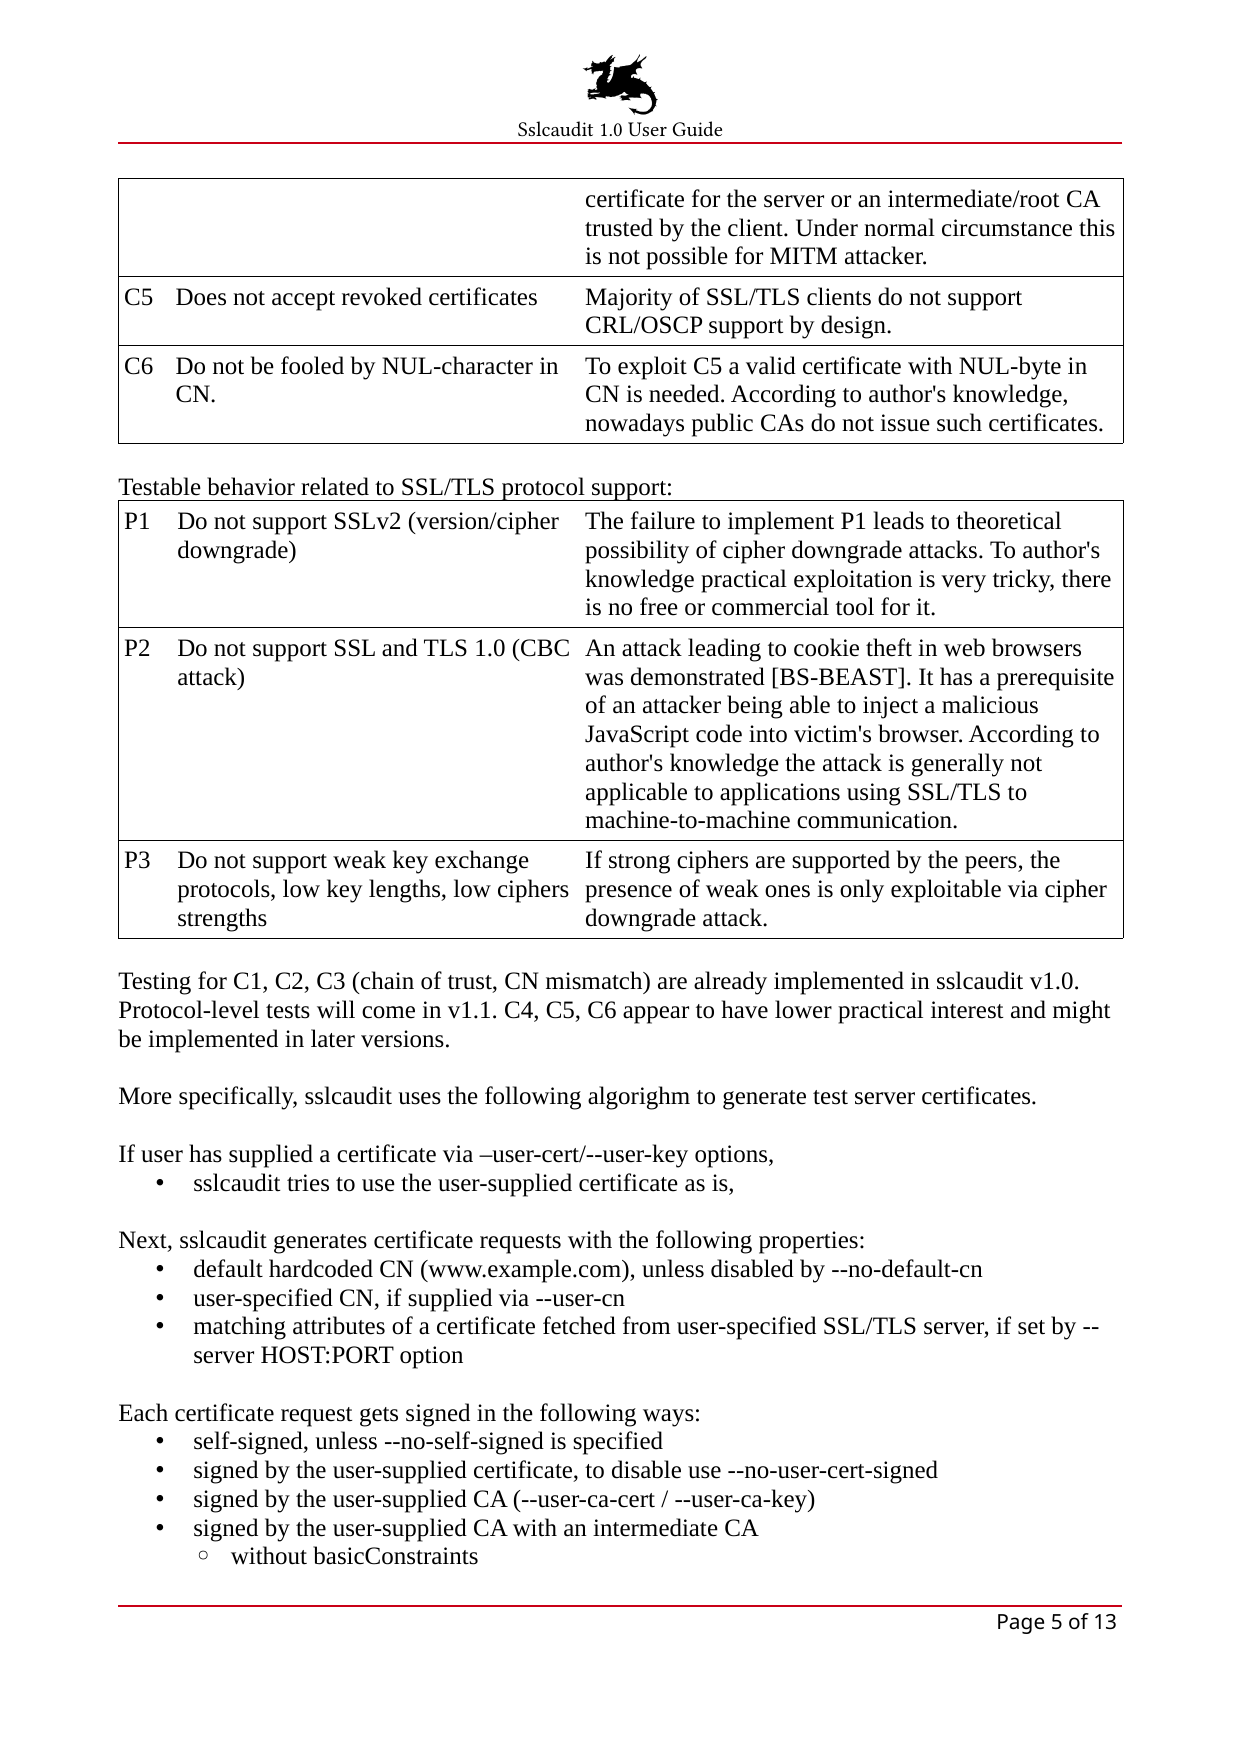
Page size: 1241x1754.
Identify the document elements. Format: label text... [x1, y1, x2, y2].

table_cell [119, 179, 170, 276]
table_cell Does not accept revoked certificates [170, 277, 579, 345]
text Next, sslcaudit generates certificate requests with the following properties: [118, 1225, 1122, 1254]
list without basicConstraints [193, 1541, 1122, 1570]
table_cell Do not be fooled by NUL-character in CN. [170, 346, 579, 443]
table_cell C5 [119, 277, 170, 345]
table_cell P2 [119, 628, 171, 840]
table_cell If strong ciphers are supported by the peers, the presence of weak ones is only exploitable via cipher downgrade attack. [579, 841, 1123, 938]
picture [582, 54, 658, 115]
list signed by the user-supplied CA with an intermediate CA [156, 1513, 1122, 1541]
table_cell [170, 179, 579, 276]
table_cell To exploit C5 a valid certificate with NUL-byte in CN is needed. According to author's knowledge, nowadays public CAs do not issue such certificates. [579, 346, 1123, 443]
list default hardcoded CN (www.example.com), unless disabled by --no-default-cn [156, 1254, 1122, 1283]
list user-specified CN, if supplied via --user-cn [156, 1283, 1122, 1311]
table_cell Do not support weak key exchange protocols, low key lengths, low ciphers strengths [171, 841, 579, 938]
table_cell C6 [119, 346, 170, 443]
text Testable behavior related to SSL/TLS protocol support: [118, 472, 1122, 500]
table_header P1 [119, 501, 171, 627]
table_cell An attack leading to cookie theft in web browsers was demonstrated [BS-BEAST]. It has a prerequisite of an attacker being able to inject a malicious JavaScript code into victim's browser. According to author's knowledge the attack is generally not applicable to applications using SSL/TLS to machine-to-machine communication. [579, 628, 1123, 840]
table_cell P3 [119, 841, 171, 938]
table_header Do not support SSLv2 (version/cipher downgrade) [171, 501, 579, 627]
text Testing for C1, C2, C3 (chain of trust, CN mismatch) are already implemented in sslcaudit v1.0. Protocol-level tests will come in v1.1. C4, C5, C6 appear to have lower practical interest and might be implemented in later versions. [118, 966, 1122, 1053]
list signed by the user-supplied CA (--user-ca-cert / --user-ca-key) [156, 1484, 1122, 1513]
list signed by the user-supplied certificate, to disable use --no-user-cert-signed [156, 1455, 1122, 1484]
text Each certificate request gets signed in the following ways: [118, 1398, 1122, 1426]
text More specifically, sslcaudit uses the following algorighm to generate test server certificates. [118, 1081, 1122, 1110]
table_cell Do not support SSL and TLS 1.0 (CBC attack) [171, 628, 579, 840]
table_cell certificate for the server or an intermediate/root CA trusted by the client. Under normal circumstance this is not possible for MITM attacker. [579, 179, 1123, 276]
table_header The failure to implement P1 leads to theoretical possibility of cipher downgrade attacks. To author's knowledge practical exploitation is very tricky, there is no free or commercial tool for it. [579, 501, 1123, 627]
list sslcaudit tries to use the user-supplied certificate as is, [156, 1168, 1122, 1196]
list self-signed, unless --no-self-signed is specified [156, 1426, 1122, 1455]
text If user has supplied a certificate via –user-cert/--user-key options, [118, 1139, 1122, 1168]
table_cell Majority of SSL/TLS clients do not support CRL/OSCP support by design. [579, 277, 1123, 345]
list matching attributes of a certificate fetched from user-specified SSL/TLS server, if set by --server HOST:PORT option [156, 1311, 1122, 1369]
